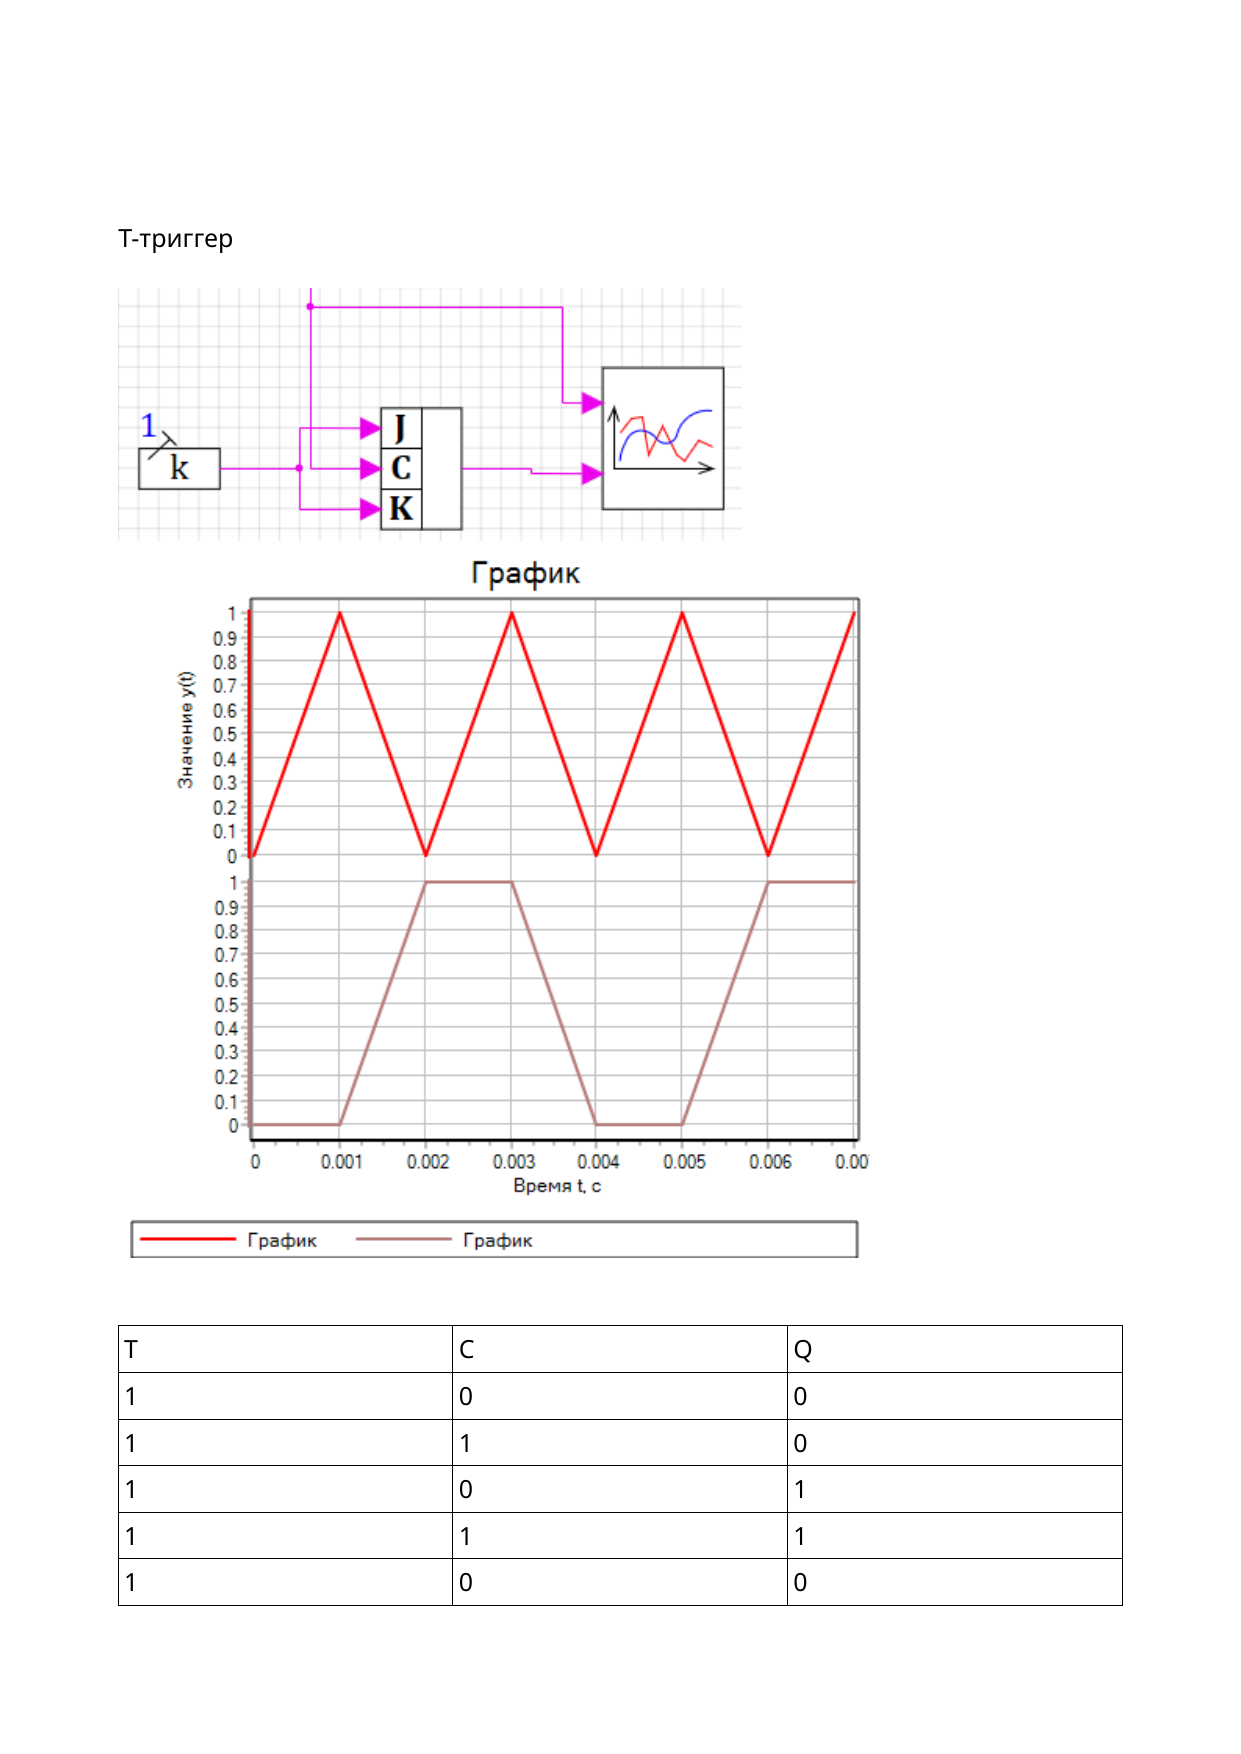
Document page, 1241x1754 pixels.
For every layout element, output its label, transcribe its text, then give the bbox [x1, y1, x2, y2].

table_cell 0 [788, 1420, 1122, 1465]
table_header T [119, 1326, 452, 1372]
table_cell 0 [788, 1559, 1122, 1605]
table_cell 1 [788, 1466, 1122, 1512]
table_cell 1 [788, 1513, 1122, 1558]
table_header C [453, 1326, 787, 1372]
table_cell 1 [119, 1559, 452, 1605]
table_header Q [788, 1326, 1122, 1372]
picture [118, 288, 870, 1258]
table_cell 1 [119, 1466, 452, 1512]
table_cell 0 [453, 1559, 787, 1605]
table_cell 1 [119, 1420, 452, 1465]
table_cell 0 [788, 1373, 1122, 1418]
table_cell 0 [453, 1466, 787, 1512]
table_cell 1 [453, 1513, 787, 1558]
text T-триггер [118, 220, 1122, 254]
table_cell 1 [119, 1373, 452, 1418]
table_cell 1 [119, 1513, 452, 1558]
table_cell 1 [453, 1420, 787, 1465]
table_cell 0 [453, 1373, 787, 1418]
